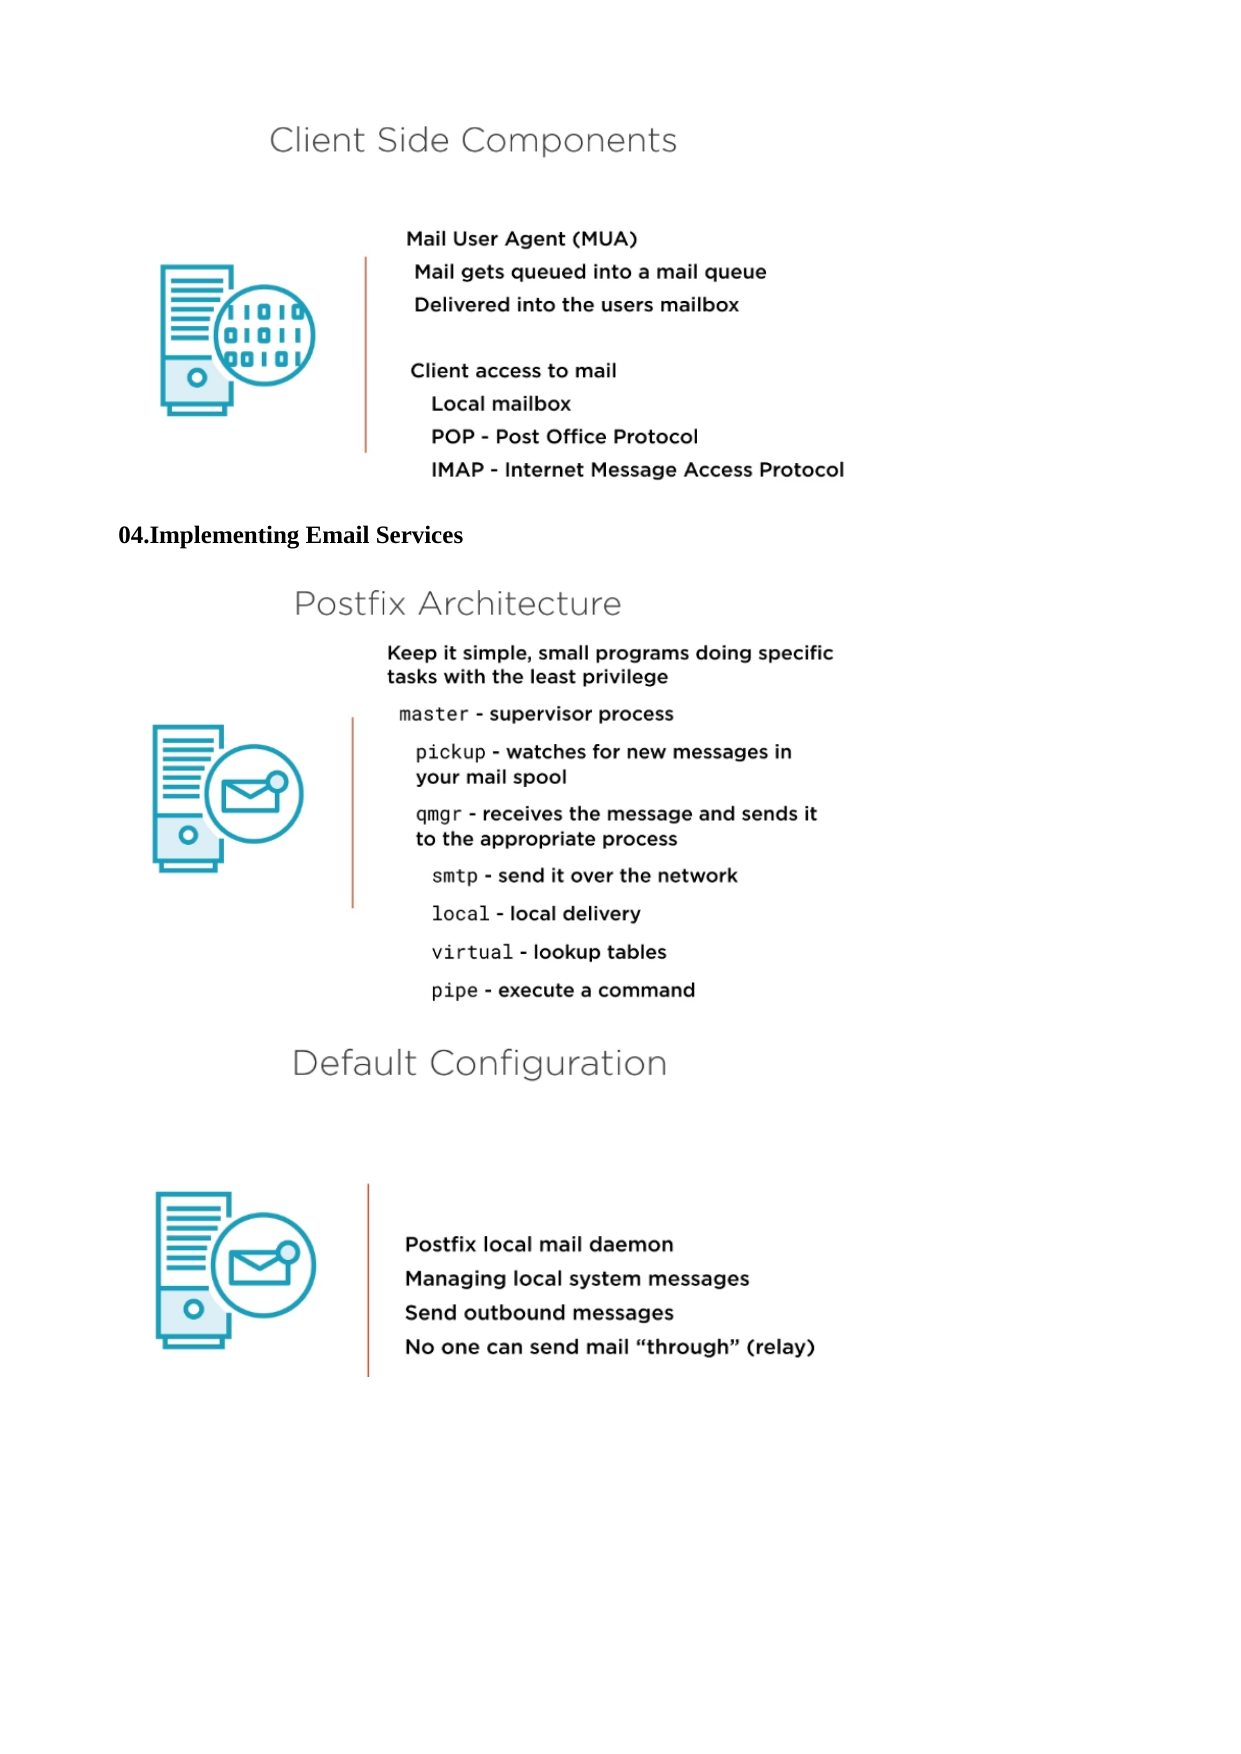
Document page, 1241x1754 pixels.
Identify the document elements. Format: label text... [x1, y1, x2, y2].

picture [126, 118, 857, 485]
picture [120, 578, 852, 1010]
text 04.Implementing Email Services [118, 521, 1122, 549]
picture [132, 1038, 838, 1377]
